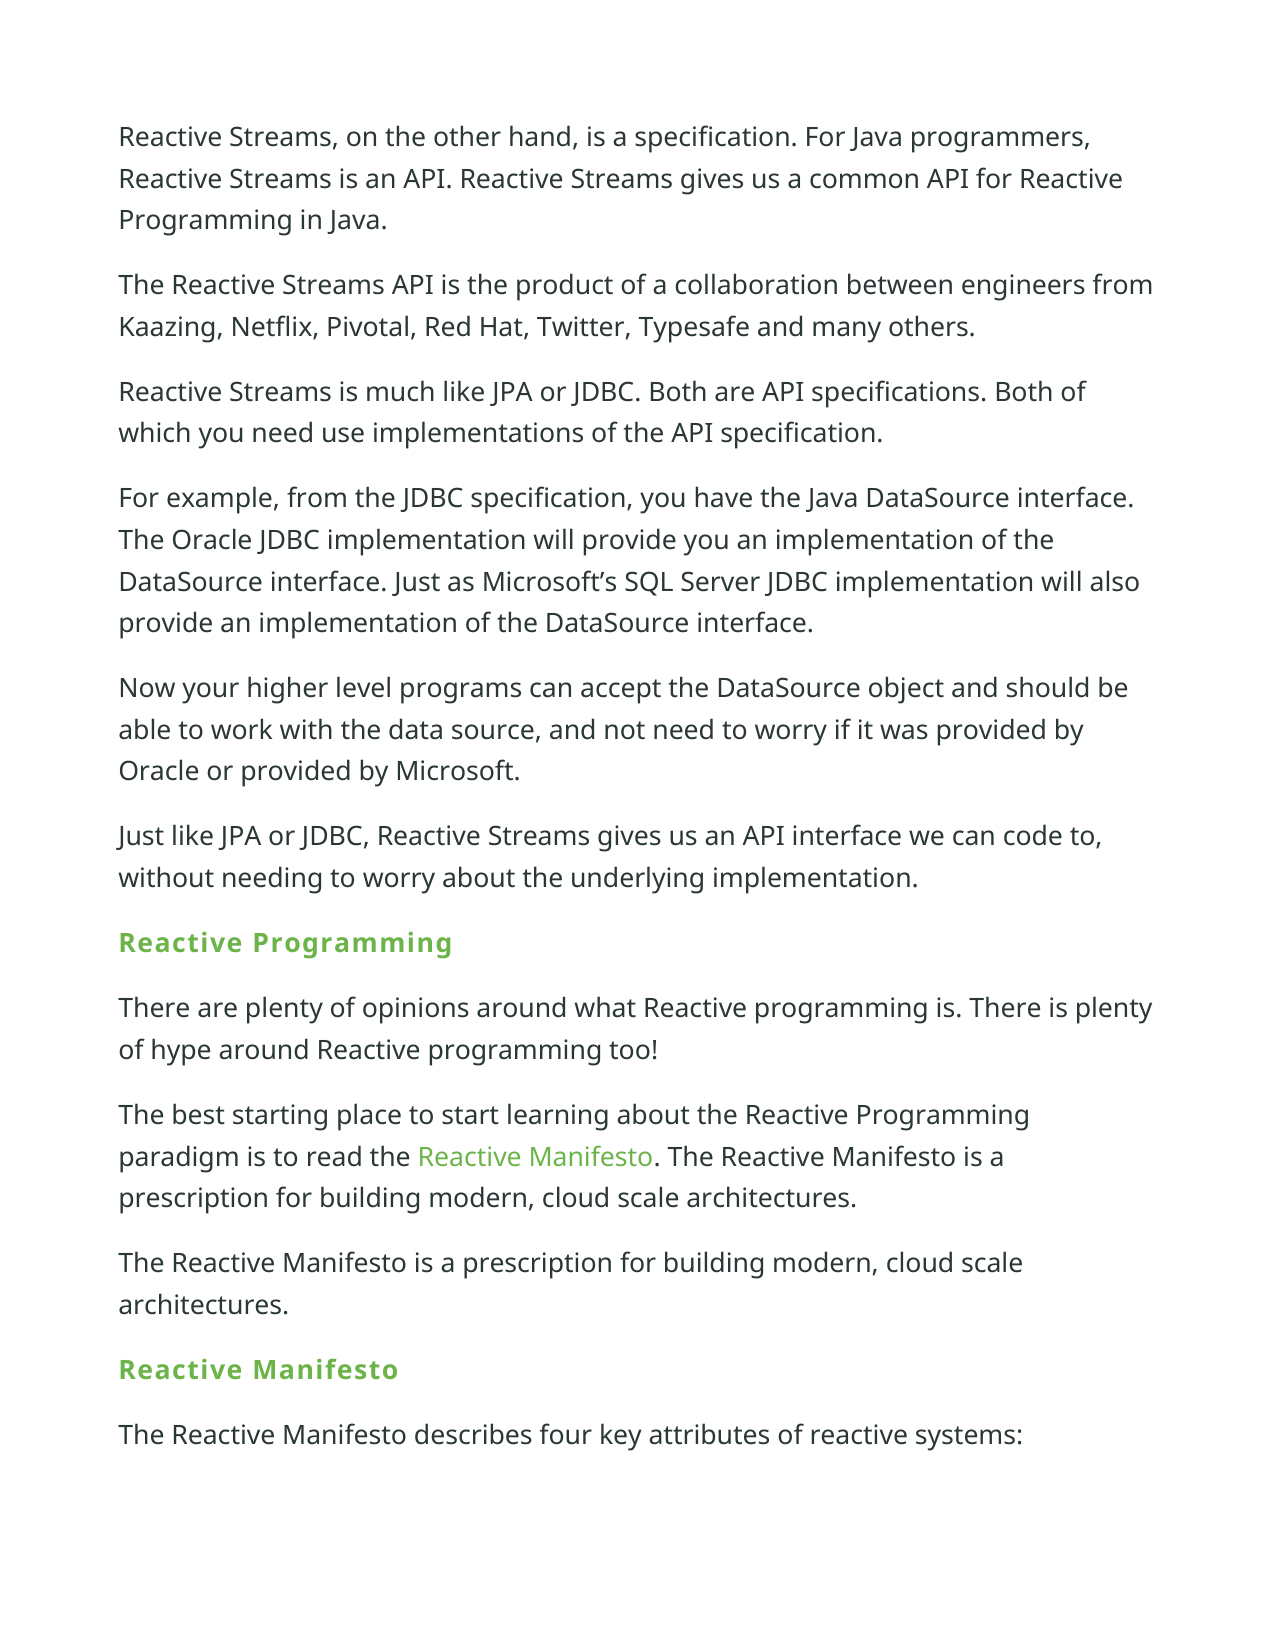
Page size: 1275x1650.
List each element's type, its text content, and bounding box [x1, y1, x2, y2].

text Now your higher level programs can accept the DataSource object and should be able to work with the data source, and not need to worry if it was provided by Oracle or provided by Microsoft. [118, 669, 1157, 788]
text Reactive Streams, on the other hand, is a specification. For Java programmers, Reactive Streams is an API. Reactive Streams gives us a common API for Reactive Programming in Java. [118, 118, 1157, 237]
text For example, from the JDBC specification, you have the Java DataSource interface. The Oracle JDBC implementation will provide you an implementation of the DataSource interface. Just as Microsoft’s SQL Server JDBC implementation will also provide an implementation of the DataSource interface. [118, 479, 1157, 640]
text The Reactive Streams API is the product of a collaboration between engineers from Kaazing, Netflix, Pivotal, Red Hat, Twitter, Typesafe and many others. [118, 266, 1157, 344]
text Reactive Streams is much like JPA or JDBC. Both are API specifications. Both of which you need use implementations of the API specification. [118, 373, 1157, 451]
subtitle Reactive Manifesto [118, 1351, 1157, 1387]
text The best starting place to start learning about the Reactive Programming paradigm is to read the Reactive Manifesto. The Reactive Manifesto is a prescription for building modern, cloud scale architectures. [118, 1096, 1157, 1215]
text There are plenty of opinions around what Reactive programming is. There is plenty of hype around Reactive programming too! [118, 989, 1157, 1067]
subtitle Reactive Programming [118, 924, 1157, 960]
text The Reactive Manifesto is a prescription for building modern, cloud scale architectures. [118, 1244, 1157, 1322]
text Just like JPA or JDBC, Reactive Streams gives us an API interface we can code to, without needing to worry about the underlying implementation. [118, 817, 1157, 895]
text The Reactive Manifesto describes four key attributes of reactive systems: [118, 1416, 1157, 1452]
